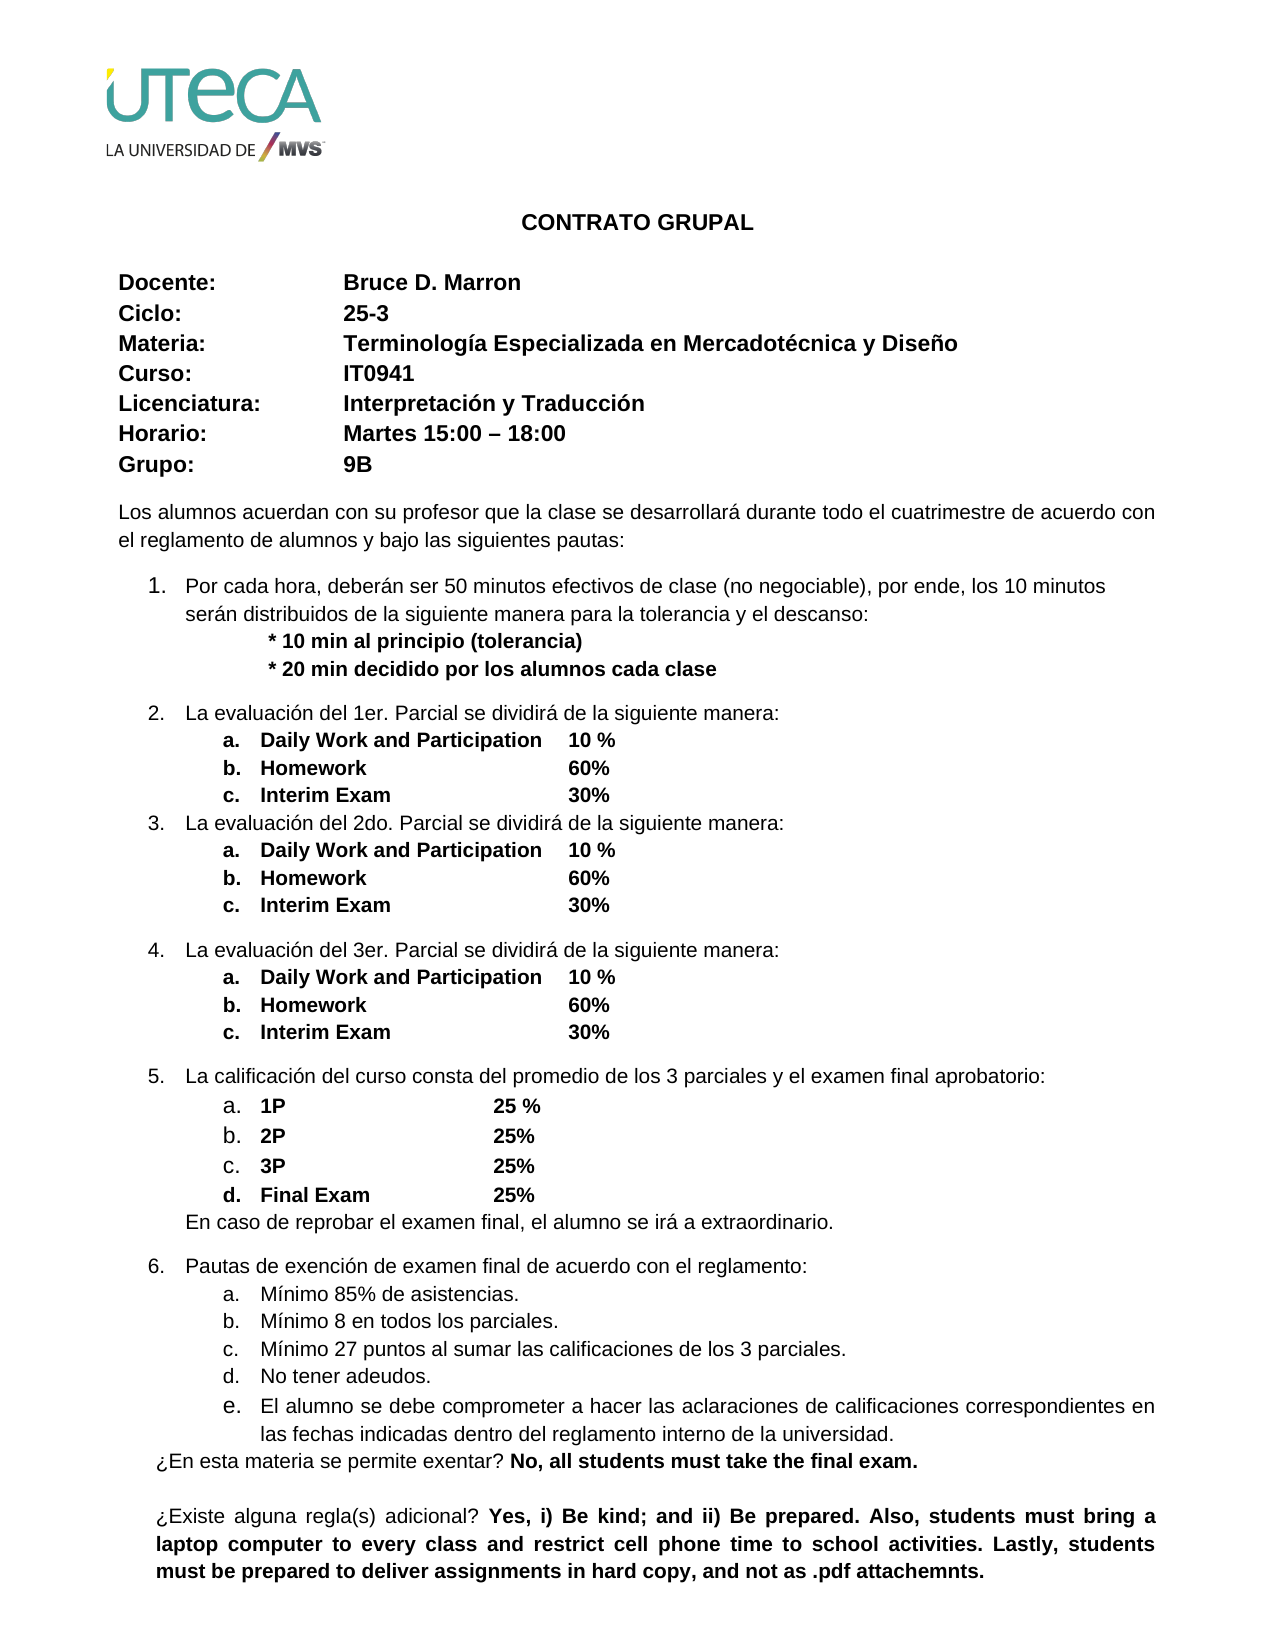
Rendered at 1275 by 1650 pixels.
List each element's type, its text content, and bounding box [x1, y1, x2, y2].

list Homework 60% [223, 756, 1157, 780]
text Licenciatura: Interpretación y Traducción [118, 390, 1157, 416]
list La calificación del curso consta del promedio de los 3 parciales y el examen final aprobatorio: [148, 1064, 1157, 1088]
text Los alumnos acuerdan con su profesor que la clase se desarrollará durante todo el cuatrimestre de acuerdo con el reglamento de alumnos y bajo las siguientes pautas: [118, 500, 1157, 551]
text ¿Existe alguna regla(s) adicional? Yes, i) Be kind; and ii) Be prepared. Also, students must bring a laptop computer to every class and restrict cell phone time to school activities. Lastly, students must be prepared to deliver assignments in hard copy, and not as .pdf attachemnts. [156, 1504, 1157, 1583]
list Interim Exam 30% [223, 783, 1157, 807]
list Mínimo 27 puntos al sumar las calificaciones de los 3 parciales. [223, 1337, 1157, 1361]
list Final Exam 25% [223, 1182, 1157, 1206]
list La evaluación del 3er. Parcial se dividirá de la siguiente manera: [148, 938, 1157, 962]
list La evaluación del 1er. Parcial se dividirá de la siguiente manera: [148, 701, 1157, 725]
text ¿En esta materia se permite exentar? No, all students must take the final exam. [156, 1449, 1157, 1473]
list 2P 25% [223, 1122, 1157, 1148]
list Pautas de exención de examen final de acuerdo con el reglamento: [148, 1254, 1157, 1278]
list 1P 25 % [223, 1092, 1157, 1118]
list Daily Work and Participation 10 % [223, 965, 1157, 989]
list Daily Work and Participation 10 % [223, 728, 1157, 752]
list Homework 60% [223, 866, 1157, 890]
text Materia: Terminología Especializada en Mercadotécnica y Diseño [118, 330, 1157, 356]
text Ciclo: 25-3 [118, 299, 1157, 326]
list Por cada hora, deberán ser 50 minutos efectivos de clase (no negociable), por ende, los 10 minutos serán distribuidos de la siguiente manera para la tolerancia y el descanso: [148, 572, 1157, 626]
text * 10 min al principio (tolerancia) [148, 629, 1157, 653]
list El alumno se debe comprometer a hacer las aclaraciones de calificaciones correspondientes en las fechas indicadas dentro del reglamento interno de la universidad. [223, 1392, 1157, 1446]
list Interim Exam 30% [223, 1020, 1157, 1044]
text Horario: Martes 15:00 – 18:00 [118, 420, 1157, 447]
text Curso: IT0941 [118, 360, 1157, 386]
list Interim Exam 30% [223, 893, 1157, 917]
list 3P 25% [223, 1152, 1157, 1179]
list La evaluación del 2do. Parcial se dividirá de la siguiente manera: [148, 811, 1157, 835]
picture [104, 64, 328, 166]
text CONTRATO GRUPAL [118, 209, 1157, 235]
list Mínimo 8 en todos los parciales. [223, 1309, 1157, 1333]
text Docente: Bruce D. Marron [118, 269, 1157, 296]
list Homework 60% [223, 993, 1157, 1017]
list No tener adeudos. [223, 1364, 1157, 1388]
text En caso de reprobar el examen final, el alumno se irá a extraordinario. [185, 1210, 1157, 1234]
text * 20 min decidido por los alumnos cada clase [148, 657, 1157, 681]
list Mínimo 85% de asistencias. [223, 1282, 1157, 1306]
list Daily Work and Participation 10 % [223, 838, 1157, 862]
text Grupo: 9B [118, 451, 1157, 477]
